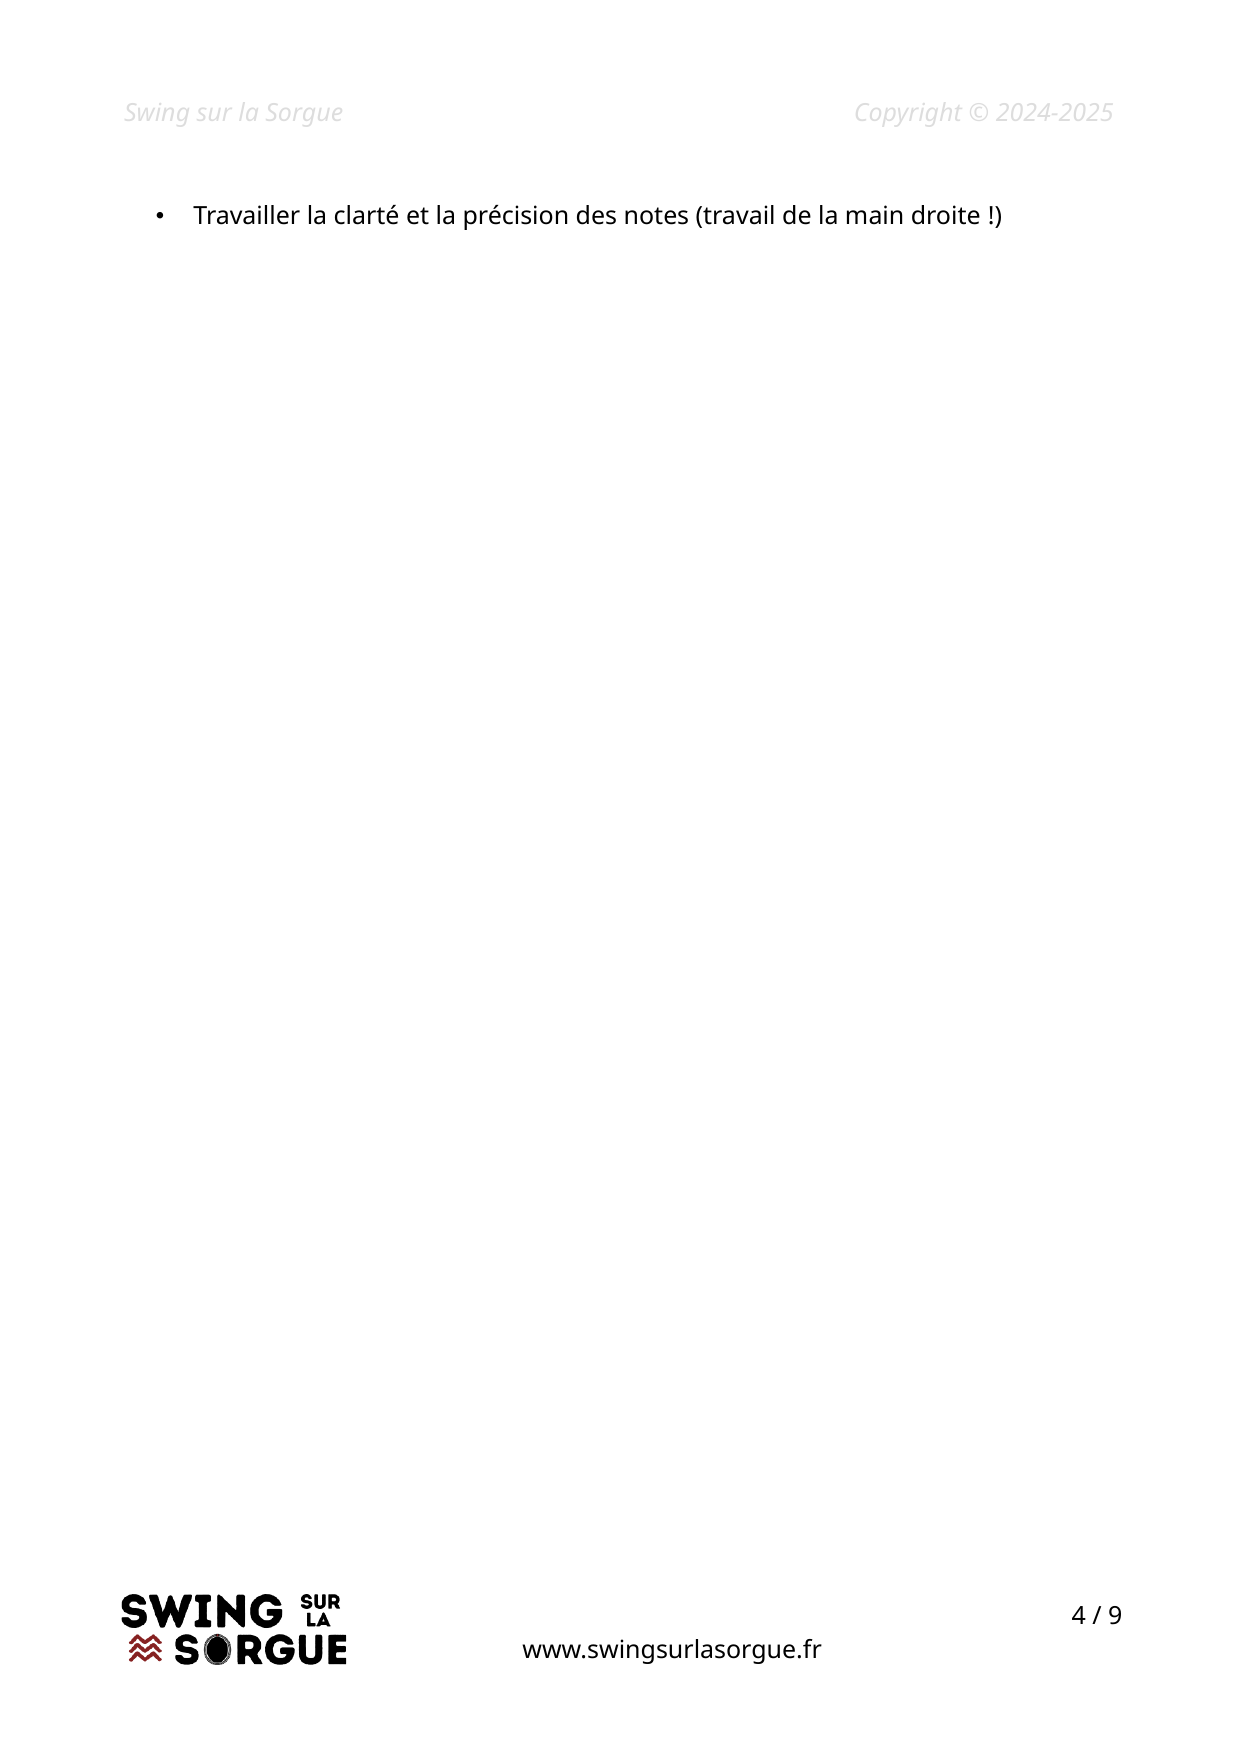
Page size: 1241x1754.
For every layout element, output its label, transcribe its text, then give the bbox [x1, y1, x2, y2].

picture [121, 1594, 347, 1665]
list Travailler la clarté et la précision des notes (travail de la main droite !) [156, 198, 1122, 232]
